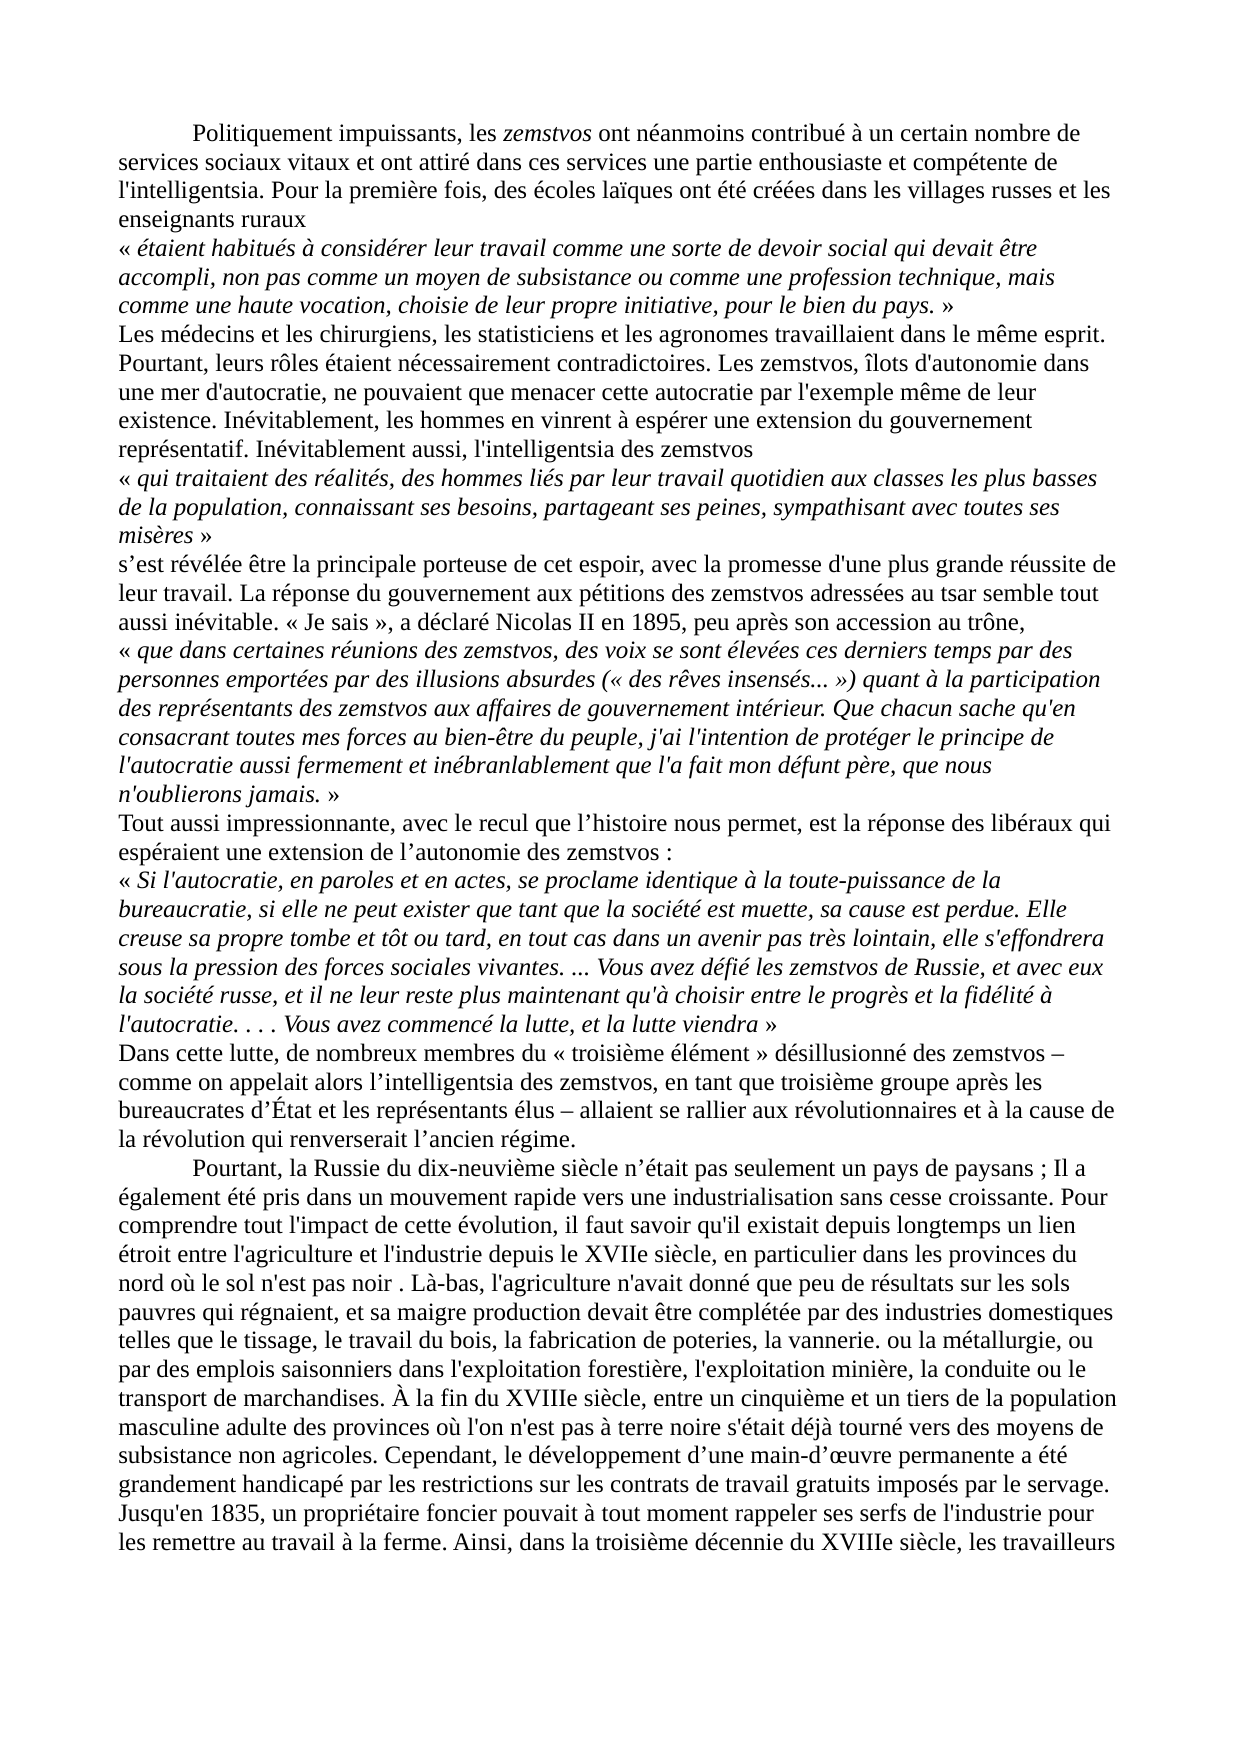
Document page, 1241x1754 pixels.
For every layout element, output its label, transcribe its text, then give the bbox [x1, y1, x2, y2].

text « qui traitaient des réalités, des hommes liés par leur travail quotidien aux classes les plus basses de la population, connaissant ses besoins, partageant ses peines, sympathisant avec toutes ses misères » [118, 463, 1122, 549]
text Dans cette lutte, de nombreux membres du « troisième élément » désillusionné des zemstvos – comme on appelait alors l’intelligentsia des zemstvos, en tant que troisième groupe après les bureaucrates d’État et les représentants élus – allaient se rallier aux révolutionnaires et à la cause de la révolution qui renverserait l’ancien régime. [118, 1038, 1122, 1153]
text « Si l'autocratie, en paroles et en actes, se proclame identique à la toute-puissance de la bureaucratie, si elle ne peut exister que tant que la société est muette, sa cause est perdue. Elle creuse sa propre tombe et tôt ou tard, en tout cas dans un avenir pas très lointain, elle s'effondrera sous la pression des forces sociales vivantes. ... Vous avez défié les zemstvos de Russie, et avec eux la société russe, et il ne leur reste plus maintenant qu'à choisir entre le progrès et la fidélité à l'autocratie. . . . Vous avez commencé la lutte, et la lutte viendra » [118, 866, 1122, 1038]
text s’est révélée être la principale porteuse de cet espoir, avec la promesse d'une plus grande réussite de leur travail. La réponse du gouvernement aux pétitions des zemstvos adressées au tsar semble tout aussi inévitable. « Je sais », a déclaré Nicolas II en 1895, peu après son accession au trône, [118, 549, 1122, 636]
text Les médecins et les chirurgiens, les statisticiens et les agronomes travaillaient dans le même esprit. Pourtant, leurs rôles étaient nécessairement contradictoires. Les zemstvos, îlots d'autonomie dans une mer d'autocratie, ne pouvaient que menacer cette autocratie par l'exemple même de leur [118, 319, 1122, 406]
text « que dans certaines réunions des zemstvos, des voix se sont élevées ces derniers temps par des personnes emportées par des illusions absurdes (« des rêves insensés... ») quant à la participation des représentants des zemstvos aux affaires de gouvernement intérieur. Que chacun sache qu'en consacrant toutes mes forces au bien-être du peuple, j'ai l'intention de protéger le principe de l'autocratie aussi fermement et inébranlablement que l'a fait mon défunt père, que nous n'oublierons jamais. » [118, 636, 1122, 808]
text Pourtant, la Russie du dix-neuvième siècle n’était pas seulement un pays de paysans ; Il a également été pris dans un mouvement rapide vers une industrialisation sans cesse croissante. Pour comprendre tout l'impact de cette évolution, il faut savoir qu'il existait depuis longtemps un lien étroit entre l'agriculture et l'industrie depuis le XVIIe siècle, en particulier dans les provinces du nord où le sol n'est pas noir . Là-bas, l'agriculture n'avait donné que peu de résultats sur les sols pauvres qui régnaient, et sa maigre production devait être complétée par des industries domestiques telles que le tissage, le travail du bois, la fabrication de poteries, la vannerie. ou la métallurgie, ou par des emplois saisonniers dans l'exploitation forestière, l'exploitation minière, la conduite ou le transport de marchandises. À la fin du XVIIIe siècle, entre un cinquième et un tiers de la population masculine adulte des provinces où l'on n'est pas à terre noire s'était déjà tourné vers des moyens de subsistance non agricoles. Cependant, le développement d’une main-d’œuvre permanente a été grandement handicapé par les restrictions sur les contrats de travail gratuits imposés par le servage. Jusqu'en 1835, un propriétaire foncier pouvait à tout moment rappeler ses serfs de l'industrie pour les remettre au travail à la ferme. Ainsi, dans la troisième décennie du XVIIIe siècle, les travailleurs [118, 1153, 1122, 1556]
text Tout aussi impressionnante, avec le recul que l’histoire nous permet, est la réponse des libéraux qui espéraient une extension de l’autonomie des zemstvos : [118, 808, 1122, 866]
text « étaient habitués à considérer leur travail comme une sorte de devoir social qui devait être accompli, non pas comme un moyen de subsistance ou comme une profession technique, mais comme une haute vocation, choisie de leur propre initiative, pour le bien du pays. » [118, 233, 1122, 319]
text existence. Inévitablement, les hommes en vinrent à espérer une extension du gouvernement représentatif. Inévitablement aussi, l'intelligentsia des zemstvos [118, 406, 1122, 463]
text Politiquement impuissants, les zemstvos ont néanmoins contribué à un certain nombre de services sociaux vitaux et ont attiré dans ces services une partie enthousiaste et compétente de l'intelligentsia. Pour la première fois, des écoles laïques ont été créées dans les villages russes et les enseignants ruraux [118, 118, 1122, 233]
